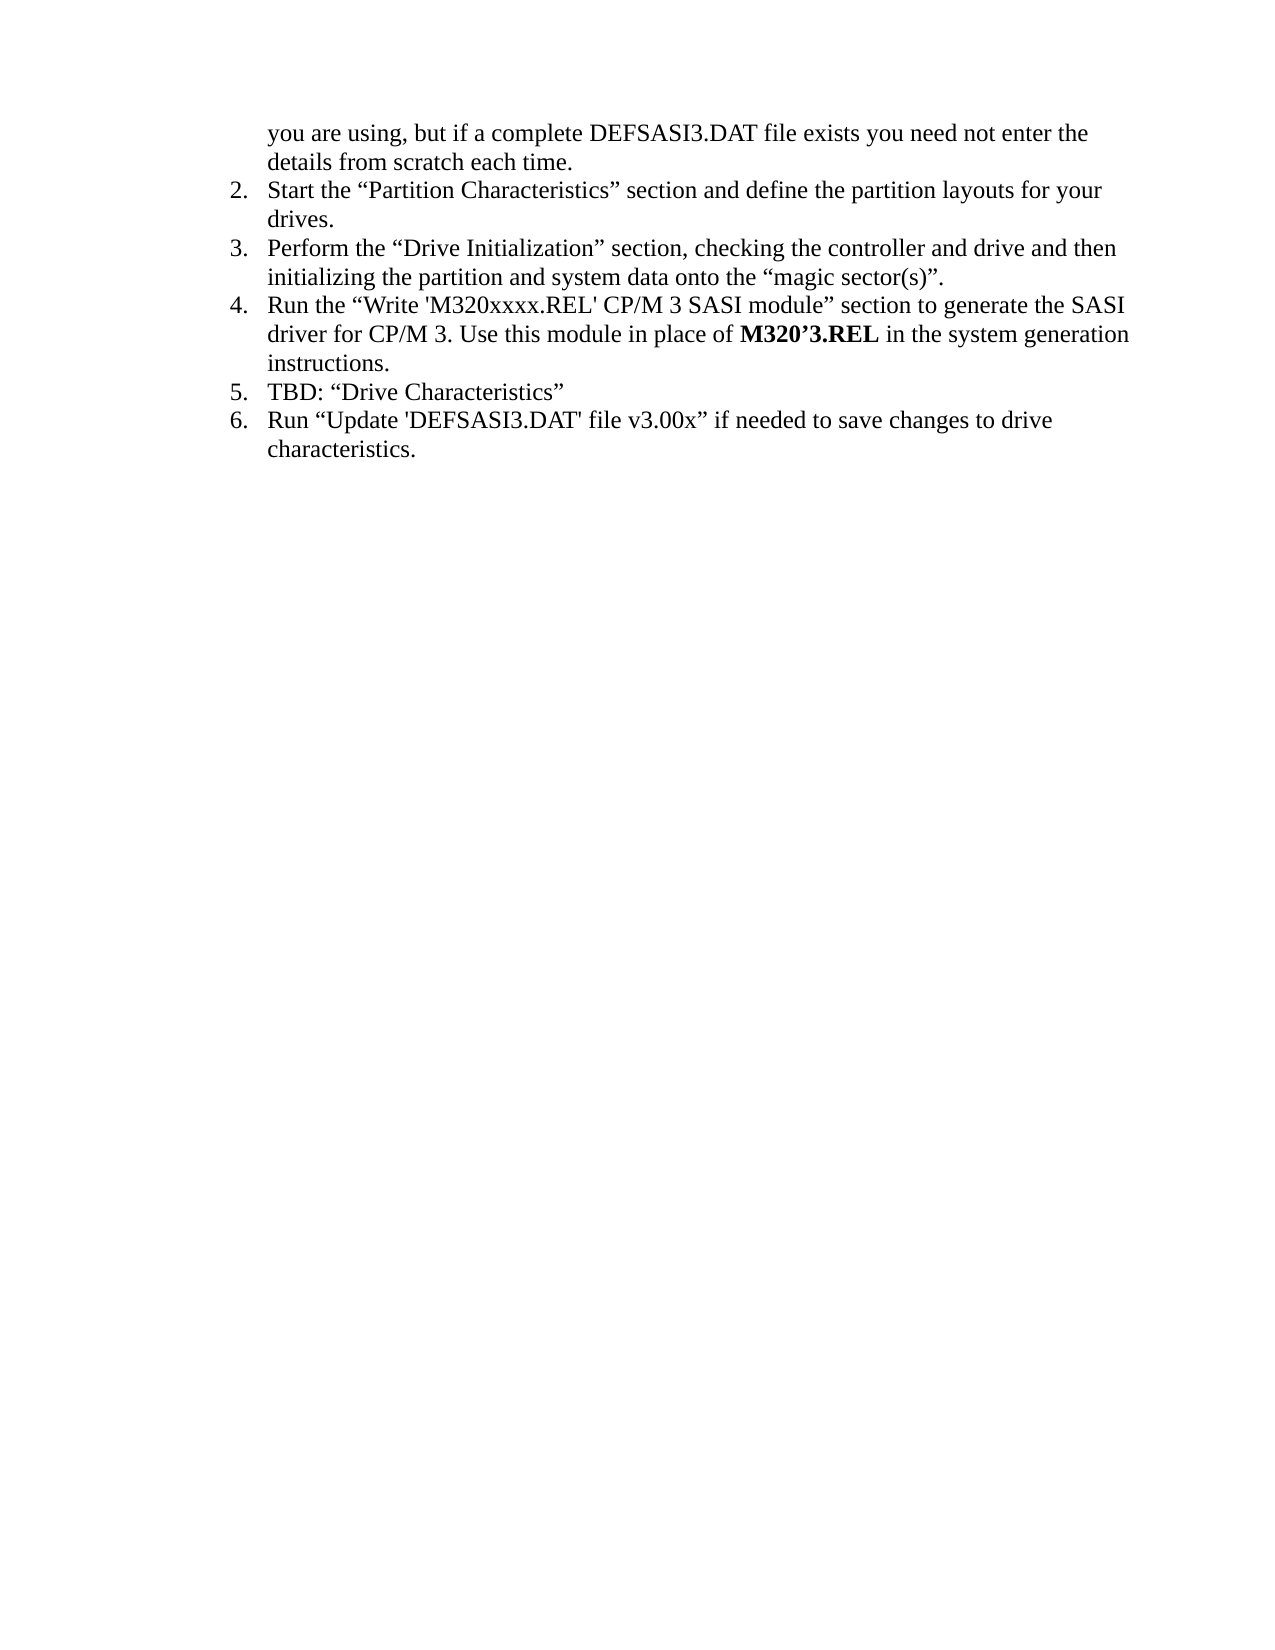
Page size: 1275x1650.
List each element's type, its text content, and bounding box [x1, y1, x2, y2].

list Start the “Partition Characteristics” section and define the partition layouts for your drives. [229, 176, 1157, 233]
list Run the “Write 'M320xxxx.REL' CP/M 3 SASI module” section to generate the SASI driver for CP/M 3. Use this module in place of M320’3.REL in the system generation instructions. [229, 291, 1157, 377]
list Perform the “Drive Initialization” section, checking the controller and drive and then initializing the partition and system data onto the “magic sector(s)”. [229, 233, 1157, 291]
list TBD: “Drive Characteristics” [229, 377, 1157, 406]
list Run “Update 'DEFSASI3.DAT' file v3.00x” if needed to save changes to drive characteristics. [229, 406, 1157, 463]
list you are using, but if a complete DEFSASI3.DAT file exists you need not enter the details from scratch each time. [229, 118, 1157, 176]
